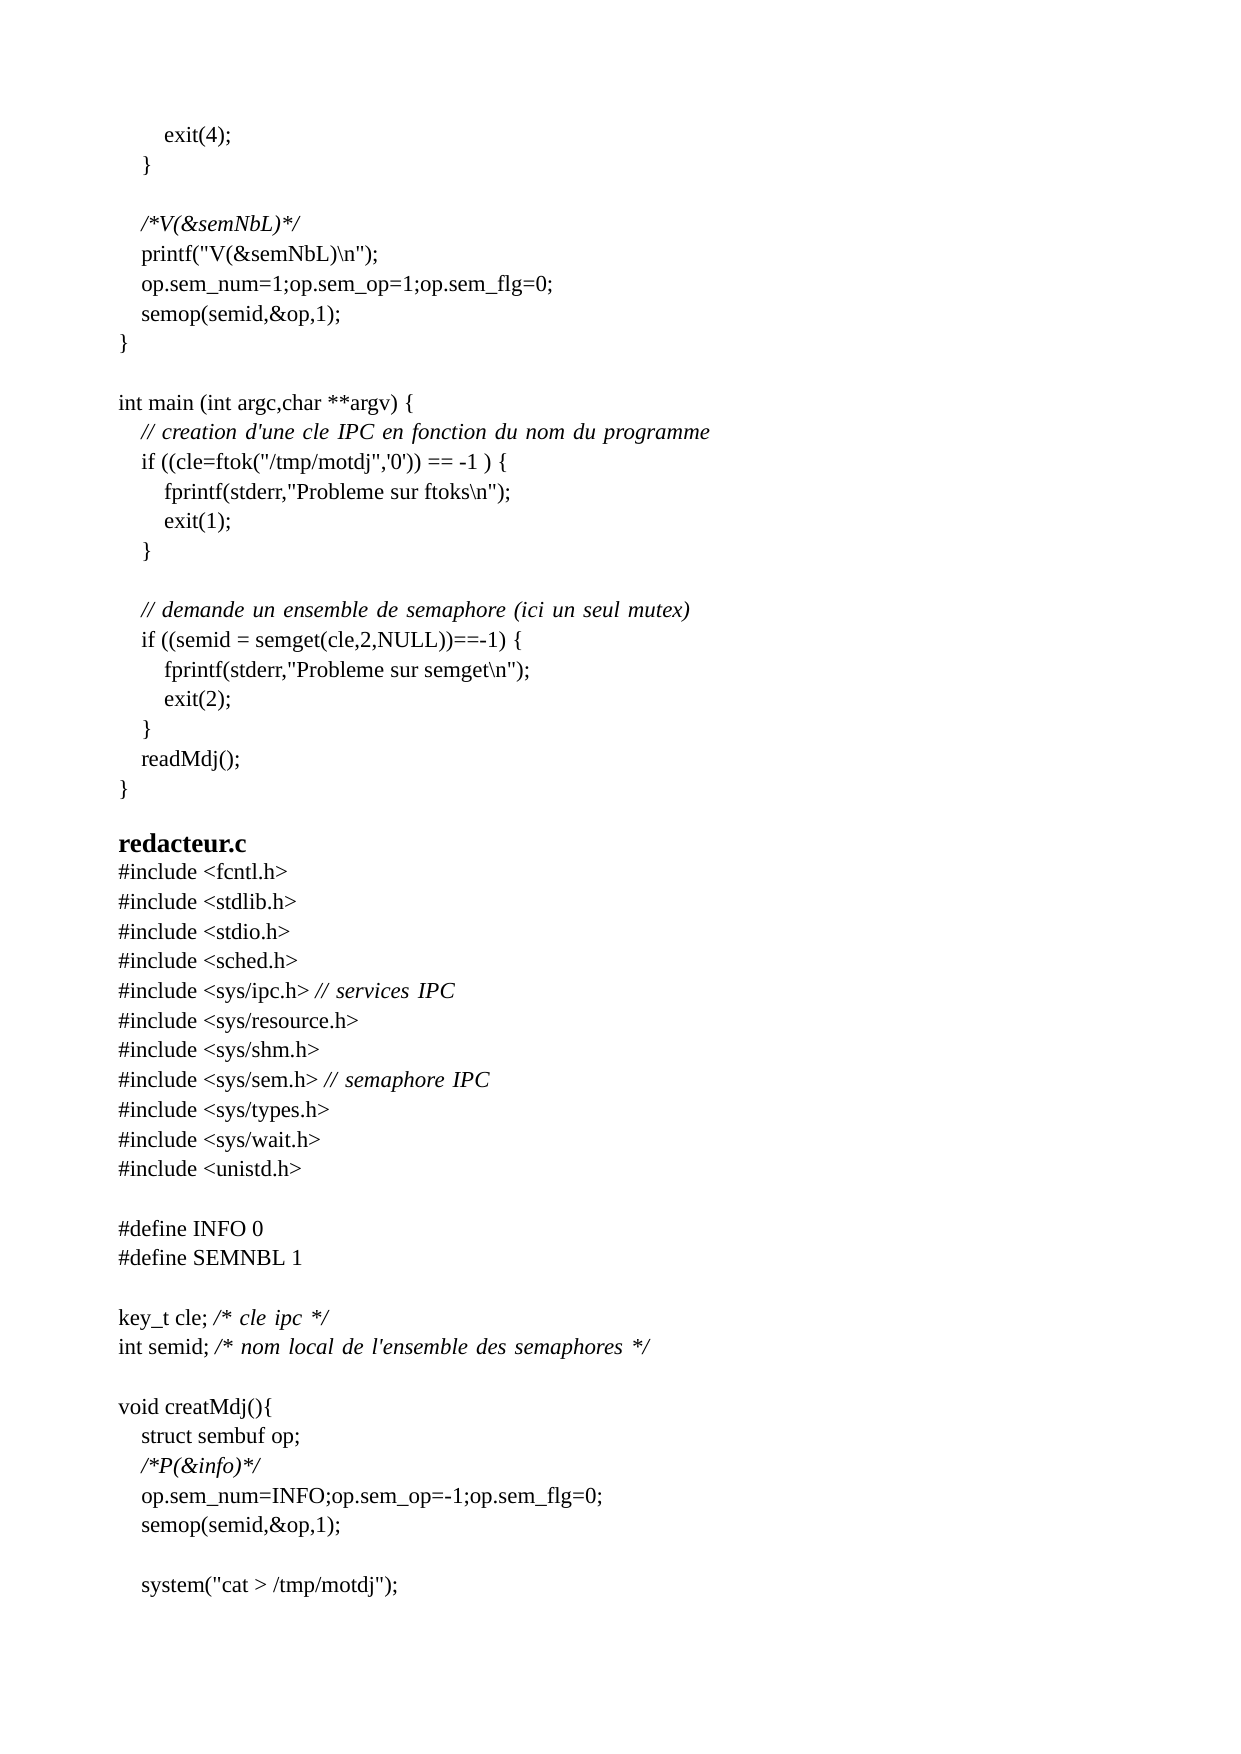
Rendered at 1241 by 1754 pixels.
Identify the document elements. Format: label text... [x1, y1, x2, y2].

text #define SEMNBL 1 [118, 1241, 1122, 1271]
text fprintf(stderr,"Probleme sur semget\n"); [118, 652, 1122, 682]
text int main (int argc,char **argv) { [118, 385, 1122, 415]
text // creation d'une cle IPC en fonction du nom du programme [118, 415, 1122, 445]
text #include <fcntl.h> [118, 858, 1122, 885]
text if ((cle=ftok("/tmp/motdj",'0')) == -1 ) { [118, 445, 1122, 474]
text #include <unistd.h> [118, 1152, 1122, 1182]
text #include <sched.h> [118, 944, 1122, 974]
text } [118, 148, 1122, 177]
text #include <sys/ipc.h> // services IPC [118, 974, 1122, 1003]
text exit(2); [118, 682, 1122, 712]
text struct sembuf op; [118, 1419, 1122, 1449]
text printf("V(&semNbL)\n"); [118, 237, 1122, 267]
text op.sem_num=INFO;op.sem_op=-1;op.sem_flg=0; [118, 1478, 1122, 1508]
text key_t cle; /* cle ipc */ [118, 1300, 1122, 1330]
text } [118, 534, 1122, 563]
text #include <sys/resource.h> [118, 1003, 1122, 1033]
text #include <stdio.h> [118, 914, 1122, 944]
text readMdj(); [118, 742, 1122, 771]
text semop(semid,&op,1); [118, 1508, 1122, 1538]
text redacteur.c [118, 827, 1122, 858]
text exit(1); [118, 504, 1122, 534]
text if ((semid = semget(cle,2,NULL))==-1) { [118, 623, 1122, 652]
text op.sem_num=1;op.sem_op=1;op.sem_flg=0; [118, 267, 1122, 296]
text } [118, 771, 1122, 801]
text } [118, 712, 1122, 742]
text #include <sys/sem.h> // semaphore IPC [118, 1063, 1122, 1093]
text /*P(&info)*/ [118, 1449, 1122, 1478]
text #define INFO 0 [118, 1211, 1122, 1241]
text #include <sys/wait.h> [118, 1122, 1122, 1152]
text system("cat > /tmp/motdj"); [118, 1568, 1122, 1597]
text #include <sys/shm.h> [118, 1033, 1122, 1063]
text exit(4); [118, 118, 1122, 148]
text } [118, 326, 1122, 356]
text semop(semid,&op,1); [118, 296, 1122, 326]
text void creatMdj(){ [118, 1389, 1122, 1419]
text fprintf(stderr,"Probleme sur ftoks\n"); [118, 474, 1122, 504]
text #include <sys/types.h> [118, 1093, 1122, 1122]
text /*V(&semNbL)*/ [118, 207, 1122, 237]
text // demande un ensemble de semaphore (ici un seul mutex) [118, 593, 1122, 623]
text int semid; /* nom local de l'ensemble des semaphores */ [118, 1330, 1122, 1360]
text #include <stdlib.h> [118, 885, 1122, 914]
